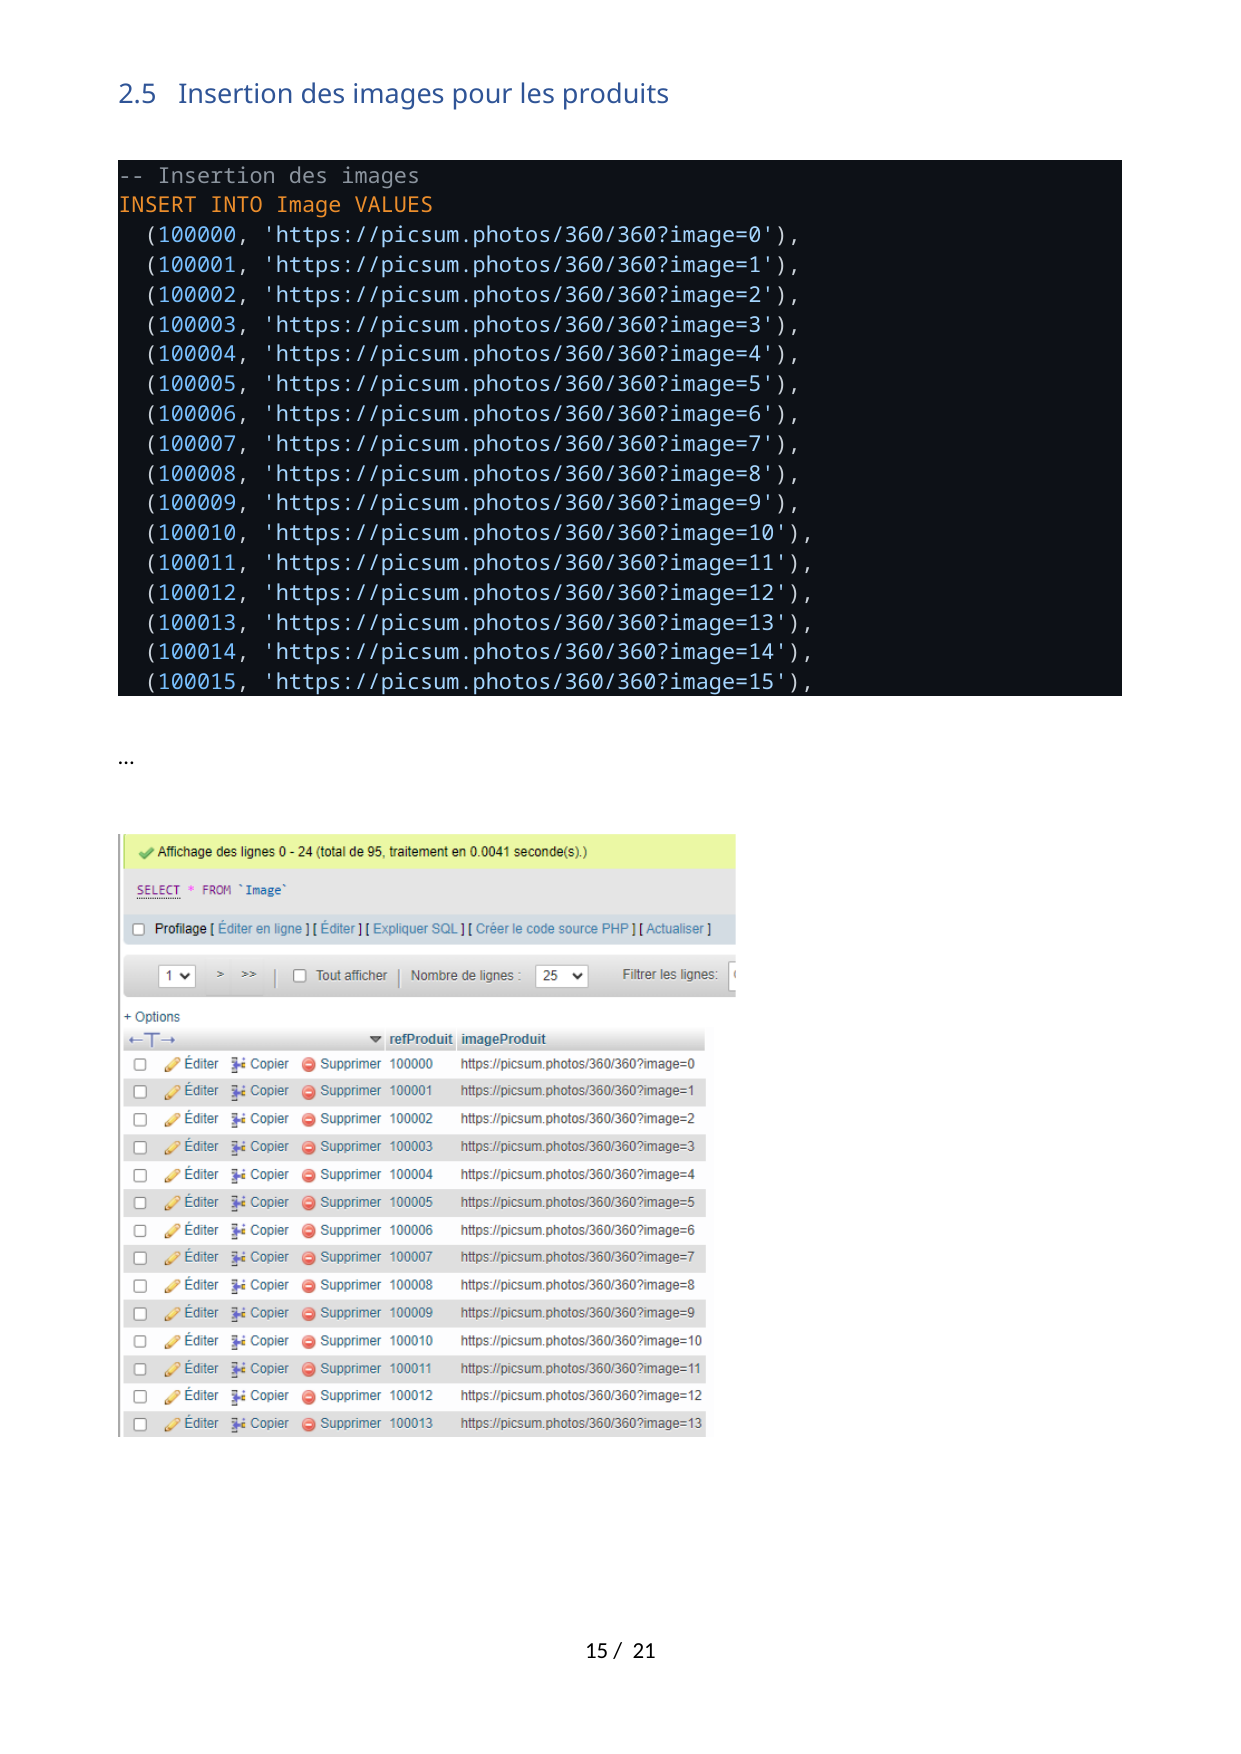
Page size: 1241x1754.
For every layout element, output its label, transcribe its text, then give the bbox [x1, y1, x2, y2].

text (100011, 'https://picsum.photos/360/360?image=11'), [118, 547, 1122, 577]
text (100014, 'https://picsum.photos/360/360?image=14'), [118, 636, 1122, 666]
text (100008, 'https://picsum.photos/360/360?image=8'), [118, 458, 1122, 487]
text (100013, 'https://picsum.photos/360/360?image=13'), [118, 607, 1122, 636]
subtitle Insertion des images pour les produits [118, 75, 1122, 112]
text (100010, 'https://picsum.photos/360/360?image=10'), [118, 517, 1122, 547]
text (100009, 'https://picsum.photos/360/360?image=9'), [118, 487, 1122, 517]
text (100003, 'https://picsum.photos/360/360?image=3'), [118, 309, 1122, 338]
text (100004, 'https://picsum.photos/360/360?image=4'), [118, 338, 1122, 368]
text -- Insertion des images [118, 160, 1122, 189]
text (100007, 'https://picsum.photos/360/360?image=7'), [118, 428, 1122, 458]
text (100000, 'https://picsum.photos/360/360?image=0'), [118, 219, 1122, 249]
text (100001, 'https://picsum.photos/360/360?image=1'), [118, 249, 1122, 279]
text (100006, 'https://picsum.photos/360/360?image=6'), [118, 398, 1122, 428]
text INSERT INTO Image VALUES [118, 189, 1122, 219]
text (100005, 'https://picsum.photos/360/360?image=5'), [118, 368, 1122, 398]
text (100015, 'https://picsum.photos/360/360?image=15'), [118, 666, 1122, 696]
text … [118, 742, 1122, 770]
text (100012, 'https://picsum.photos/360/360?image=12'), [118, 577, 1122, 607]
text (100002, 'https://picsum.photos/360/360?image=2'), [118, 279, 1122, 309]
